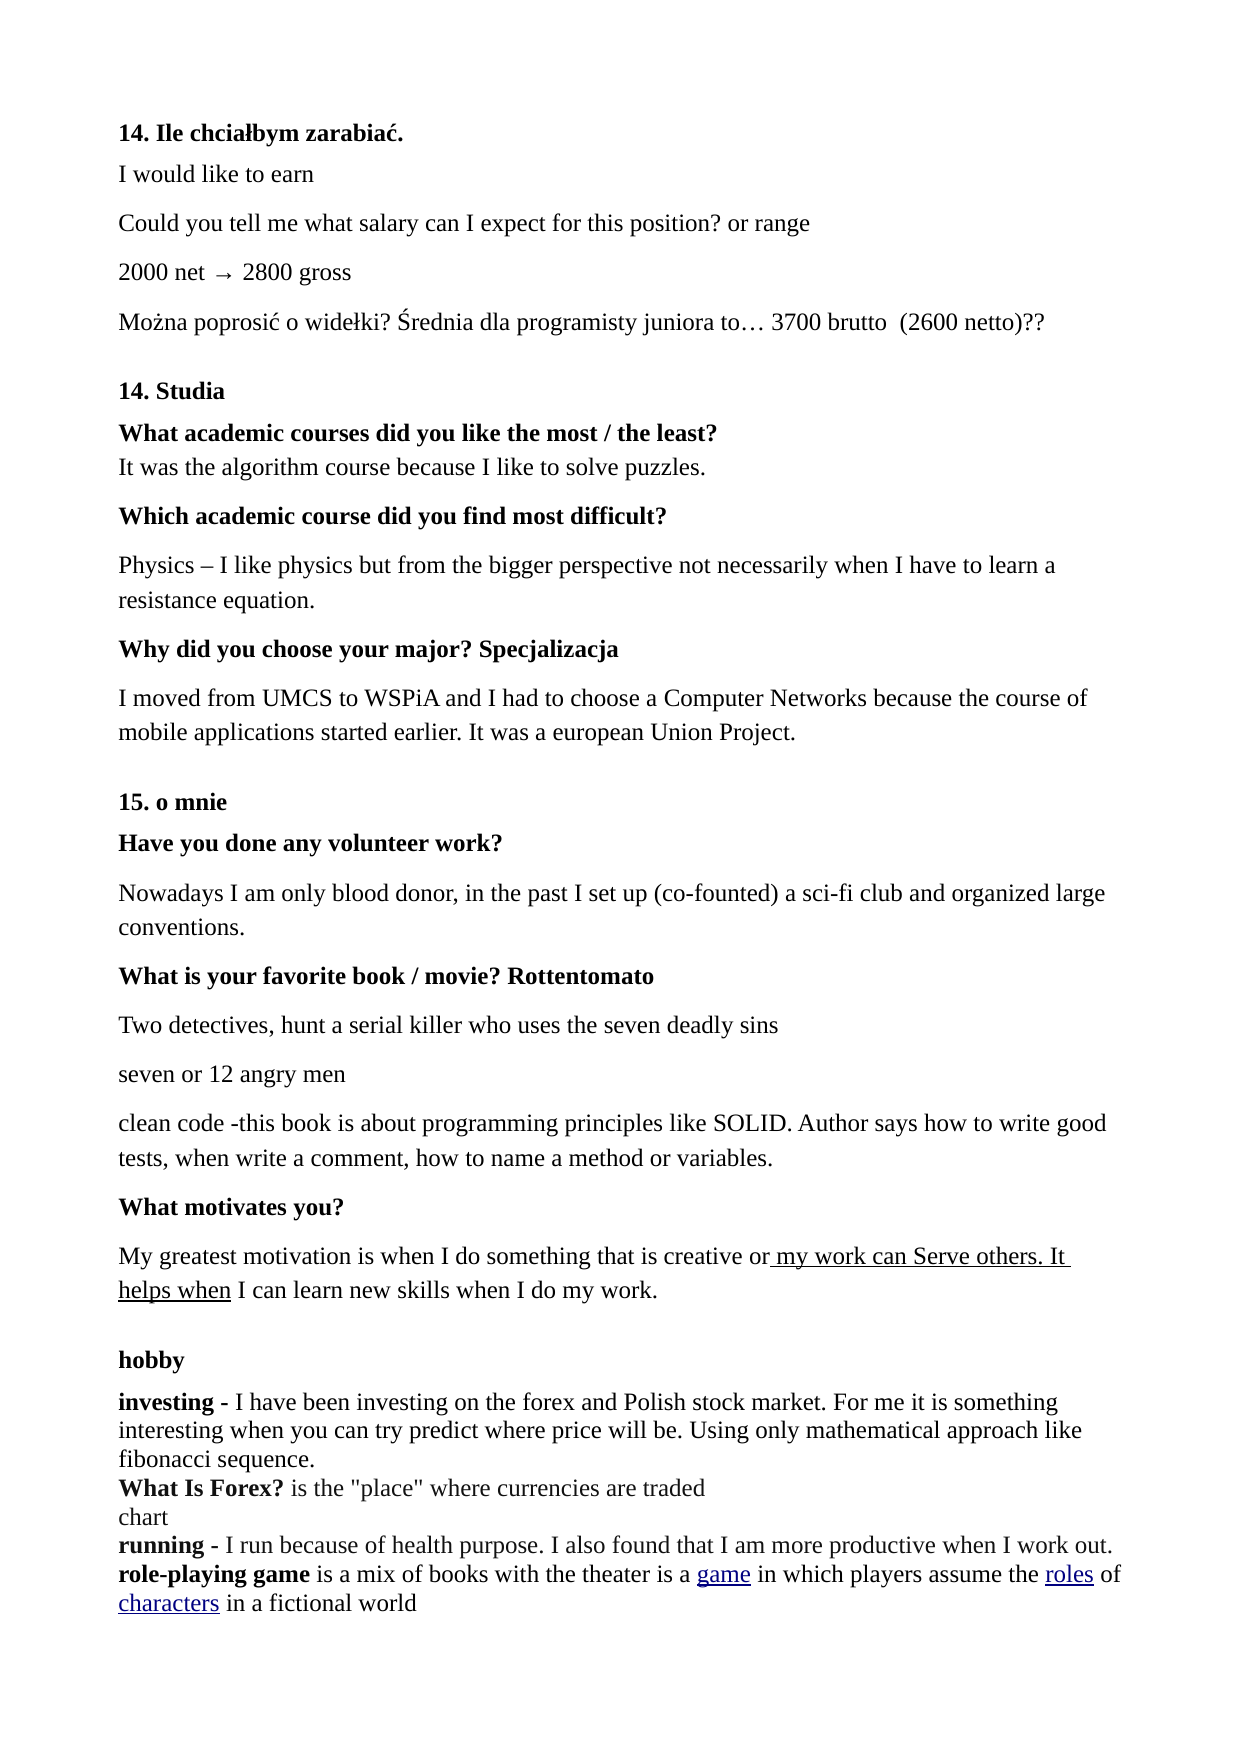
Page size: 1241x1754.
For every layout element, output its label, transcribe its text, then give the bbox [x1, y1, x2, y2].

text What is your favorite book / movie? Rottentomato [118, 961, 1122, 990]
text Można poprosić o widełki? Średnia dla programisty juniora to… 3700 brutto (2600 netto)?? [118, 307, 1122, 335]
text What academic courses did you like the most / the least? It was the algorithm course because I like to solve puzzles. [118, 418, 1122, 481]
text Could you tell me what salary can I expect for this position? or range [118, 208, 1122, 237]
text I moved from UMCS to WSPiA and I had to choose a Computer Networks because the course of mobile applications started earlier. It was a european Union Project. [118, 683, 1122, 746]
subtitle 15. o mnie [118, 787, 1122, 816]
text What Is Forex? is the "place" where currencies are traded [118, 1473, 1122, 1502]
subtitle 14. Ile chciałbym zarabiać. [118, 118, 1122, 147]
text I would like to earn [118, 159, 1122, 188]
text Nowadays I am only blood donor, in the past I set up (co-founted) a sci-fi club and organized large conventions. [118, 878, 1122, 941]
text What motivates you? [118, 1192, 1122, 1221]
text seven or 12 angry men [118, 1059, 1122, 1088]
text investing - I have been investing on the forex and Polish stock market. For me it is something interesting when you can try predict where price will be. Using only mathematical approach like fibonacci sequence. [118, 1387, 1122, 1473]
subtitle 14. Studia [118, 376, 1122, 405]
text Have you done any volunteer work? [118, 828, 1122, 857]
text My greatest motivation is when I do something that is creative or my work can Serve others. It helps when I can learn new skills when I do my work. [118, 1241, 1122, 1304]
text Two detectives, hunt a serial killer who uses the seven deadly sins [118, 1010, 1122, 1039]
text Which academic course did you find most difficult? [118, 501, 1122, 530]
text Why did you choose your major? Specjalizacja [118, 634, 1122, 663]
text role-playing game is a mix of books with the theater is a game in which players assume the roles of characters in a fictional world [118, 1559, 1122, 1617]
text clean code -this book is about programming principles like SOLID. Author says how to write good tests, when write a comment, how to name a method or variables. [118, 1108, 1122, 1172]
text chart [118, 1502, 1122, 1530]
text running - I run because of health purpose. I also found that I am more productive when I work out. [118, 1530, 1122, 1559]
subtitle hobby [118, 1345, 1122, 1374]
text Physics – I like physics but from the bigger perspective not necessarily when I have to learn a resistance equation. [118, 550, 1122, 613]
text 2000 net → 2800 gross [118, 257, 1122, 286]
